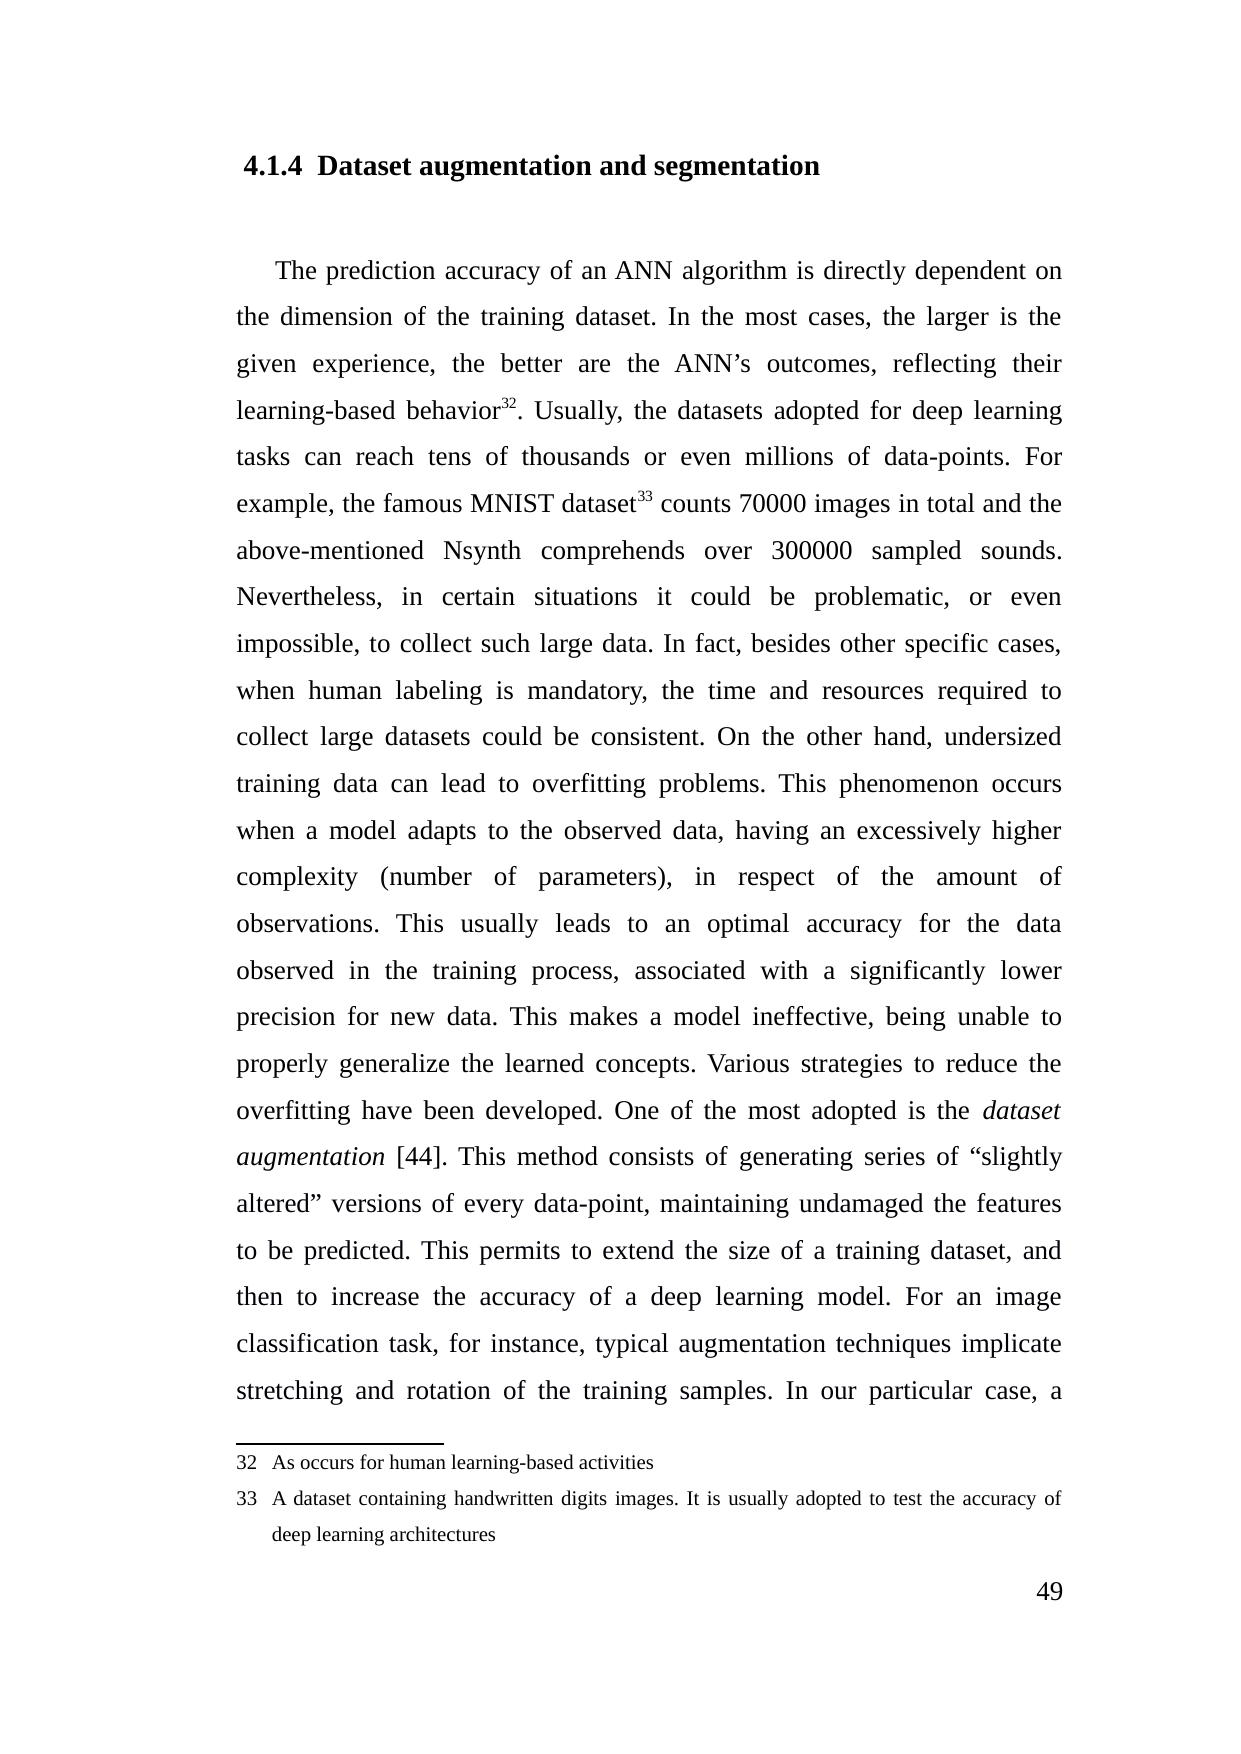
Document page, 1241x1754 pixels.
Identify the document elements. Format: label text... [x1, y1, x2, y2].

text As occurs for human learning-based activities [236, 1449, 1063, 1474]
text The prediction accuracy of an ANN algorithm is directly dependent on the dimension of the training dataset. In the most cases, the larger is the given experience, the better are the ANN’s outcomes, reflecting their learning-based behavior. Usually, the datasets adopted for deep learning tasks can reach tens of thousands or even millions of data-points. For example, the famous MNIST dataset counts 70000 images in total and the above-mentioned Nsynth comprehends over 300000 sampled sounds. Nevertheless, in certain situations it could be problematic, or even impossible, to collect such large data. In fact, besides other specific cases, when human labeling is mandatory, the time and resources required to collect large datasets could be consistent. On the other hand, undersized training data can lead to overfitting problems. This phenomenon occurs when a model adapts to the observed data, having an excessively higher complexity (number of parameters), in respect of the amount of observations. This usually leads to an optimal accuracy for the data observed in the training process, associated with a significantly lower precision for new data. This makes a model ineffective, being unable to properly generalize the learned concepts. Various strategies to reduce the overfitting have been developed. One of the most adopted is the dataset augmentation [44]. This method consists of generating series of “slightly altered” versions of every data-point, maintaining undamaged the features to be predicted. This permits to extend the size of a training dataset, and then to increase the accuracy of a deep learning model. For an image classification task, for instance, typical augmentation techniques implicate stretching and rotation of the training samples. In our particular case, a [236, 254, 1063, 1405]
subtitle Dataset augmentation and segmentation [236, 148, 1063, 181]
text A dataset containing handwritten digits images. It is usually adopted to test the accuracy of deep learning architectures [236, 1486, 1063, 1546]
